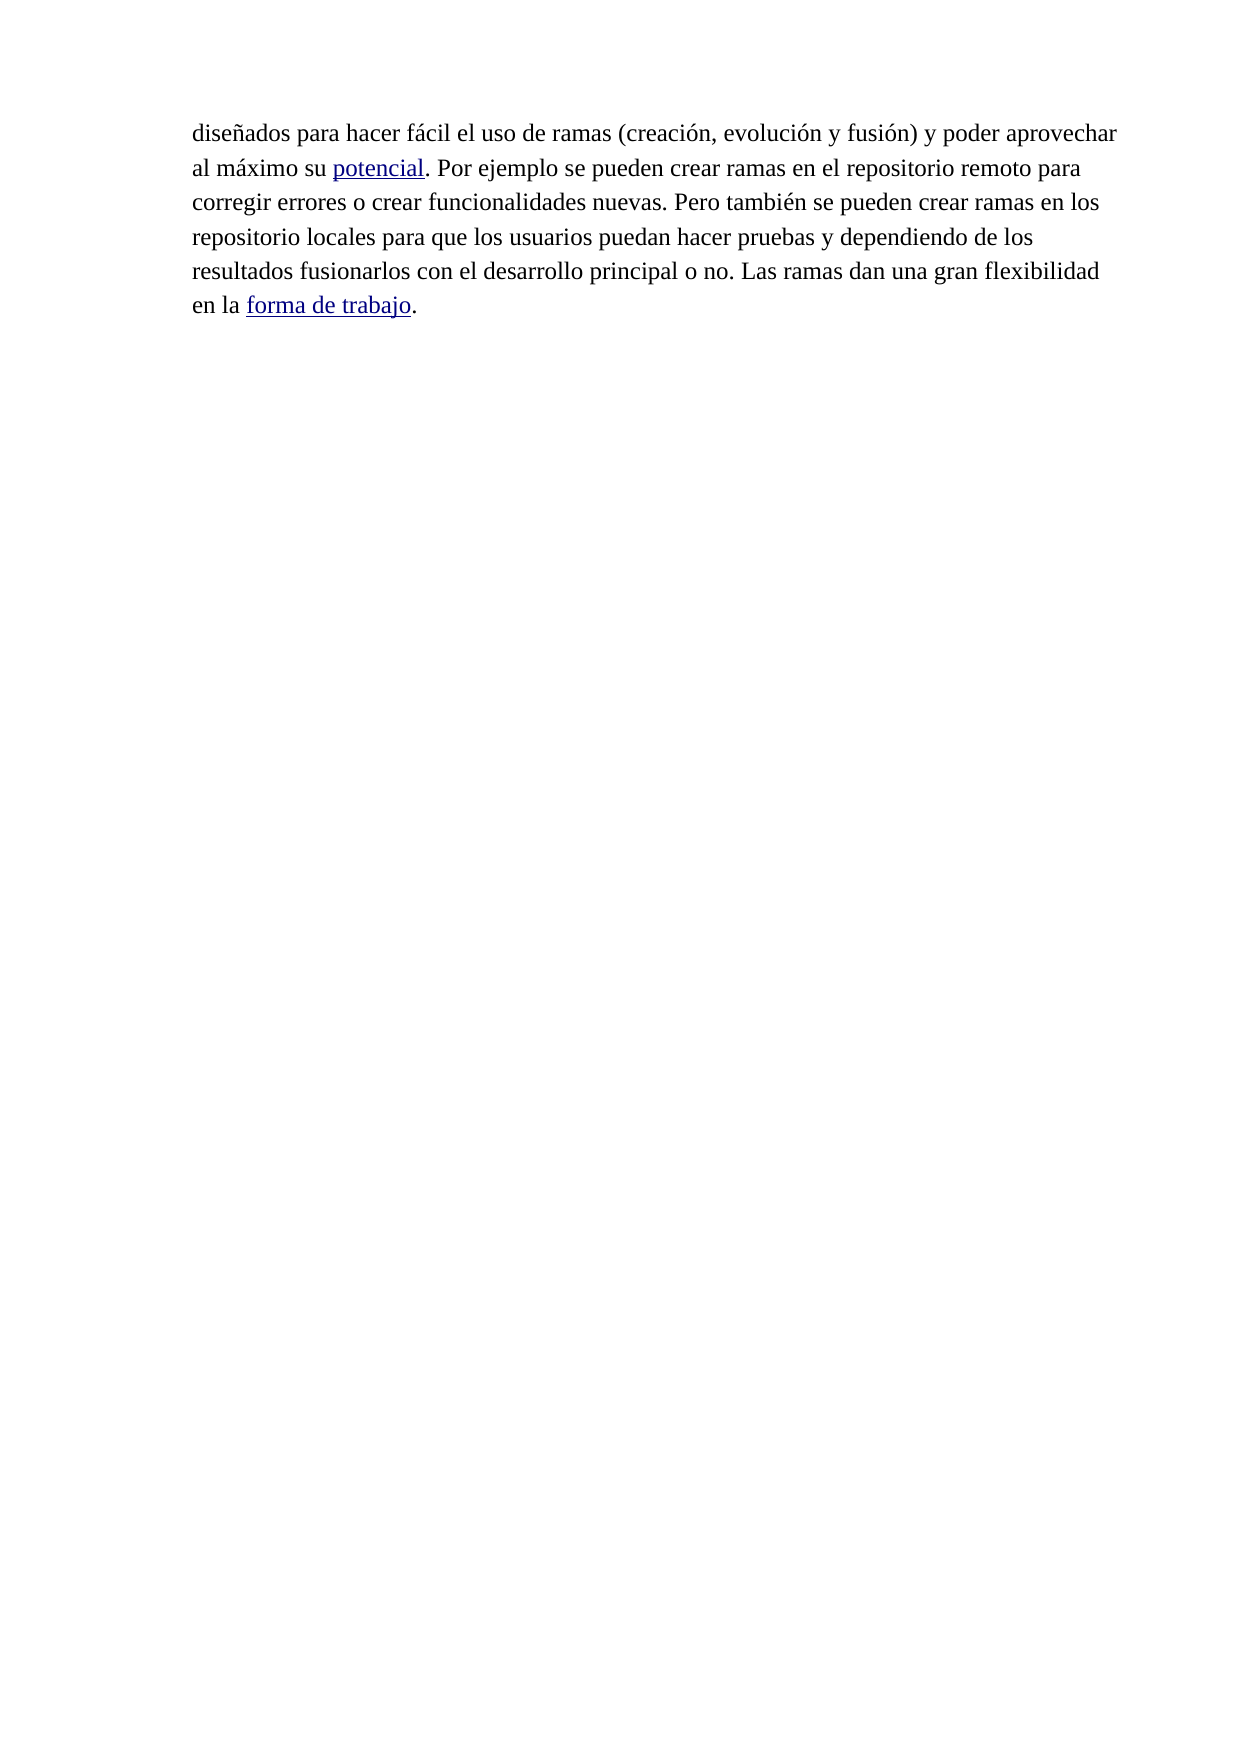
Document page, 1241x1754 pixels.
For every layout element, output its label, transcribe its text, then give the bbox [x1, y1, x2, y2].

list diseñados para hacer fácil el uso de ramas (creación, evolución y fusión) y poder aprovechar al máximo su potencial. Por ejemplo se pueden crear ramas en el repositorio remoto para corregir errores o crear funcionalidades nuevas. Pero también se pueden crear ramas en los repositorio locales para que los usuarios puedan hacer pruebas y dependiendo de los resultados fusionarlos con el desarrollo principal o no. Las ramas dan una gran flexibilidad en la forma de trabajo. [162, 118, 1122, 319]
